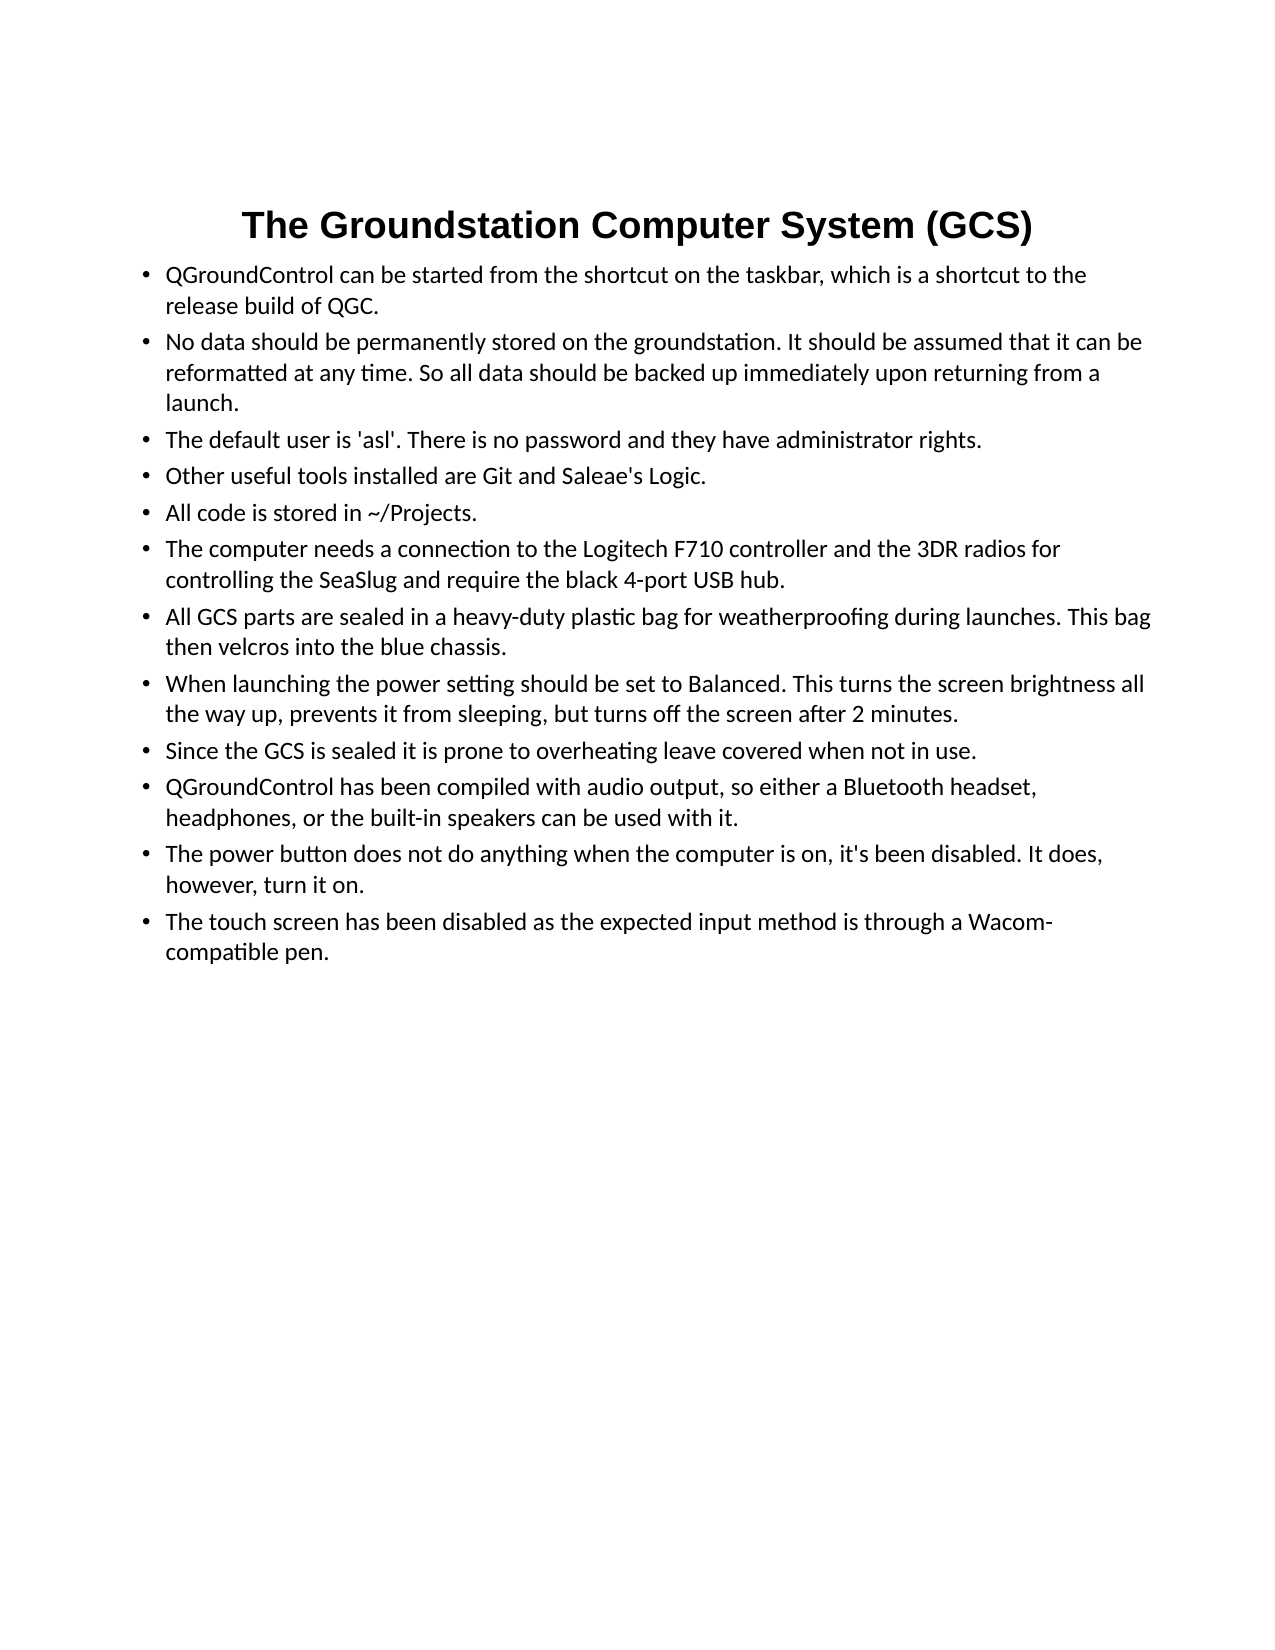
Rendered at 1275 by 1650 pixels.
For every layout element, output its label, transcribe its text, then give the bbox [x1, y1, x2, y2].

list The touch screen has been disabled as the expected input method is through a Wacom-compatible pen. [142, 906, 1157, 967]
list The power button does not do anything when the computer is on, it's been disabled. It does, however, turn it on. [142, 838, 1157, 899]
list All GCS parts are sealed in a heavy-duty plastic bag for weatherproofing during launches. This bag then velcros into the blue chassis. [142, 601, 1157, 662]
list QGroundControl can be started from the shortcut on the taskbar, which is a shortcut to the release build of QGC. [142, 259, 1157, 320]
list The default user is 'asl'. There is no password and they have administrator rights. [142, 424, 1157, 454]
list The computer needs a connection to the Logitech F710 controller and the 3DR radios for controlling the SeaSlug and require the black 4-port USB hub. [142, 534, 1157, 595]
list QGroundControl has been compiled with audio output, so either a Bluetooth headset, headphones, or the built-in speakers can be used with it. [142, 771, 1157, 832]
list No data should be permanently stored on the groundstation. It should be assumed that it can be reformatted at any time. So all data should be backed up immediately upon returning from a launch. [142, 326, 1157, 418]
list All code is stored in ~/Projects. [142, 497, 1157, 528]
list When launching the power setting should be set to Balanced. This turns the screen brightness all the way up, prevents it from sleeping, but turns off the screen after 2 minutes. [142, 668, 1157, 729]
subtitle The Groundstation Computer System (GCS) [118, 203, 1157, 247]
list Other useful tools installed are Git and Saleae's Logic. [142, 461, 1157, 491]
list Since the GCS is sealed it is prone to overheating leave covered when not in use. [142, 735, 1157, 765]
